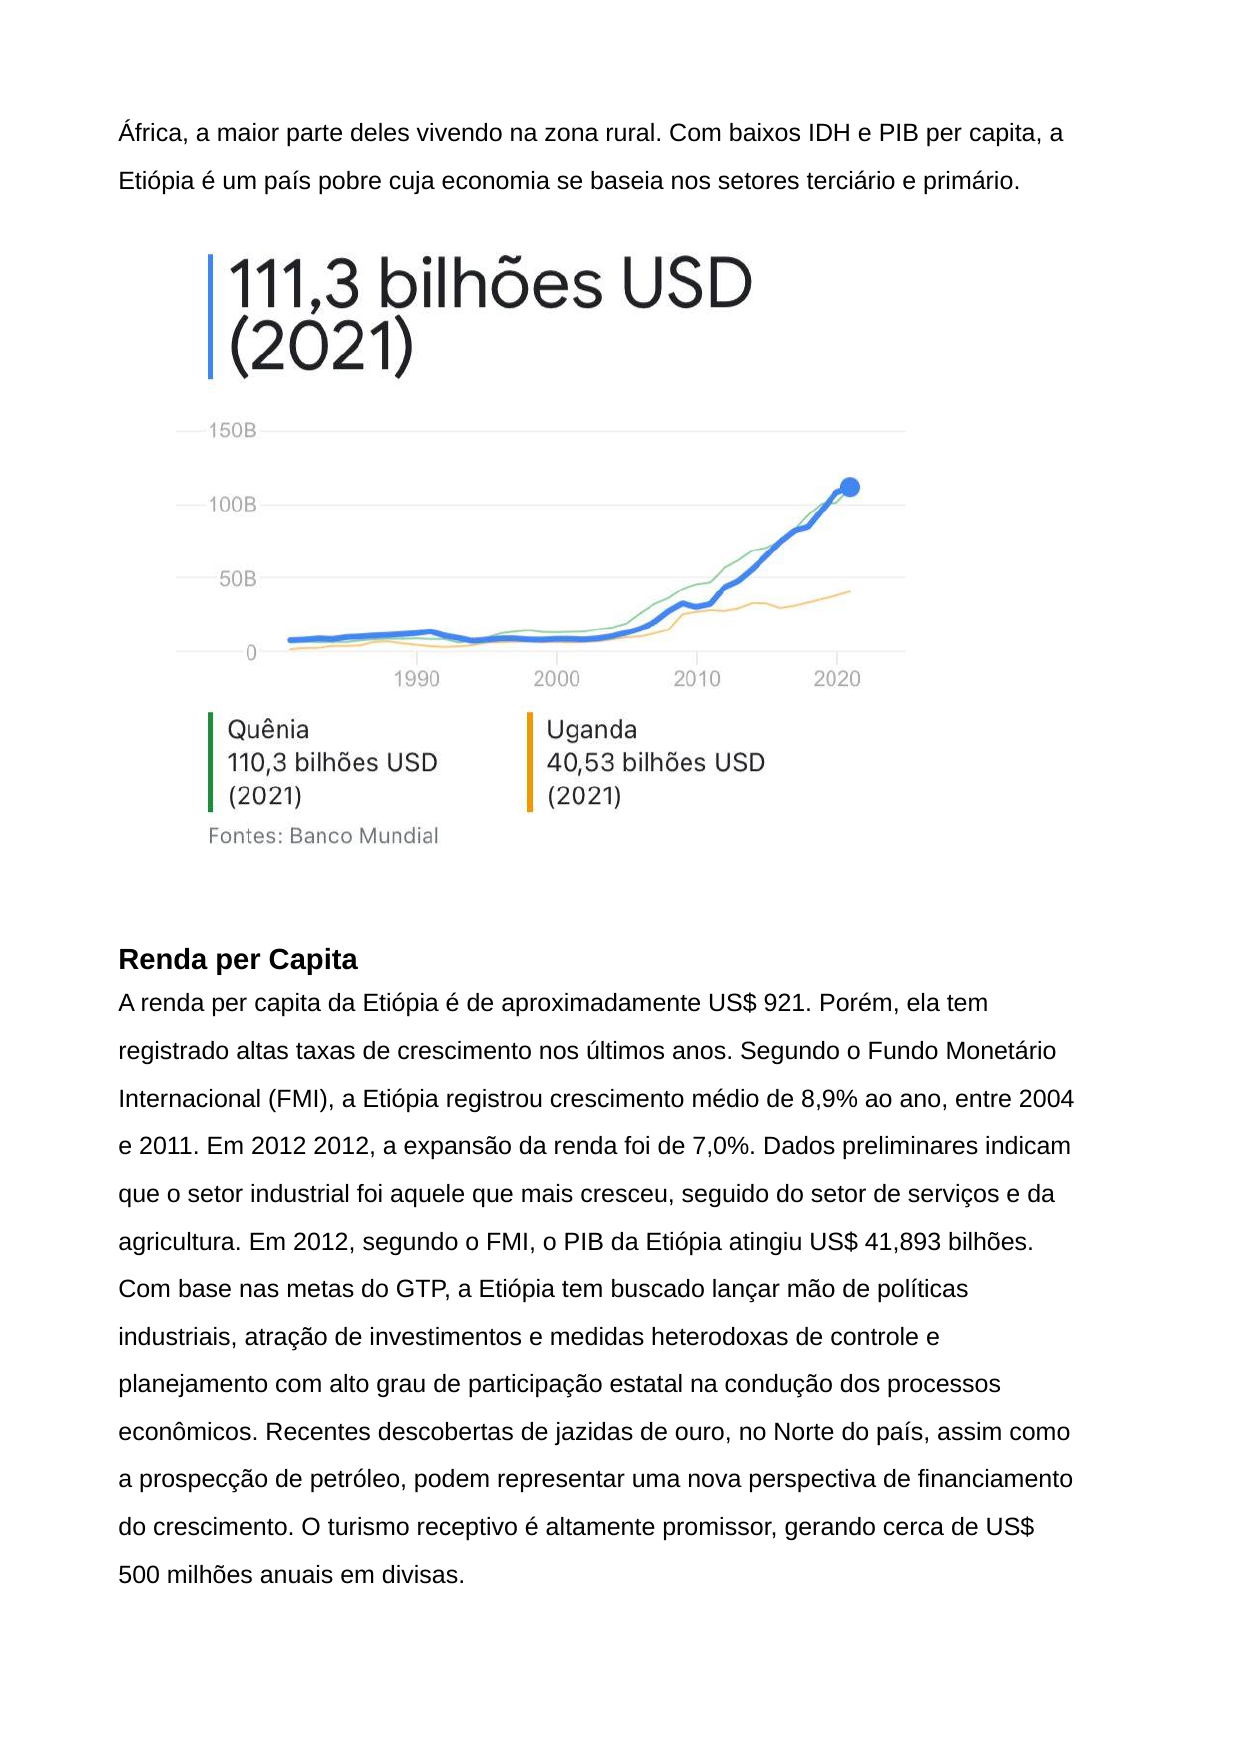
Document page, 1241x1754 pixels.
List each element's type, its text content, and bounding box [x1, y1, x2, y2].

text registrado altas taxas de crescimento nos últimos anos. Segundo o Fundo Monetário [118, 1036, 1122, 1065]
text do crescimento. O turismo receptivo é altamente promissor, gerando cerca de US$ [118, 1512, 1122, 1541]
text agricultura. Em 2012, segundo o FMI, o PIB da Etiópia atingiu US$ 41,893 bilhões. [118, 1226, 1122, 1255]
text a prospecção de petróleo, podem representar uma nova perspectiva de financiamento [118, 1464, 1122, 1493]
text Com base nas metas do GTP, a Etiópia tem buscado lançar mão de políticas [118, 1274, 1122, 1303]
text industriais, atração de investimentos e medidas heterodoxas de controle e [118, 1322, 1122, 1350]
text A renda per capita da Etiópia é de aproximadamente US$ 921. Porém, ela tem [118, 988, 1122, 1017]
text 500 milhões anuais em divisas. [118, 1560, 1122, 1588]
text Internacional (FMI), a Etiópia registrou crescimento médio de 8,9% ao ano, entre 2004 [118, 1084, 1122, 1112]
text Etiópia é um país pobre cuja economia se baseia nos setores terciário e primário. [118, 166, 1122, 194]
text planejamento com alto grau de participação estatal na condução dos processos [118, 1369, 1122, 1398]
picture [176, 236, 906, 866]
text África, a maior parte deles vivendo na zona rural. Com baixos IDH e PIB per capita, a [118, 118, 1122, 147]
text e 2011. Em 2012 2012, a expansão da renda foi de 7,0%. Dados preliminares indicam [118, 1131, 1122, 1160]
text econômicos. Recentes descobertas de jazidas de ouro, no Norte do país, assim como [118, 1417, 1122, 1446]
text que o setor industrial foi aquele que mais cresceu, seguido do setor de serviços e da [118, 1179, 1122, 1208]
subtitle Renda per Capita [118, 942, 1122, 976]
